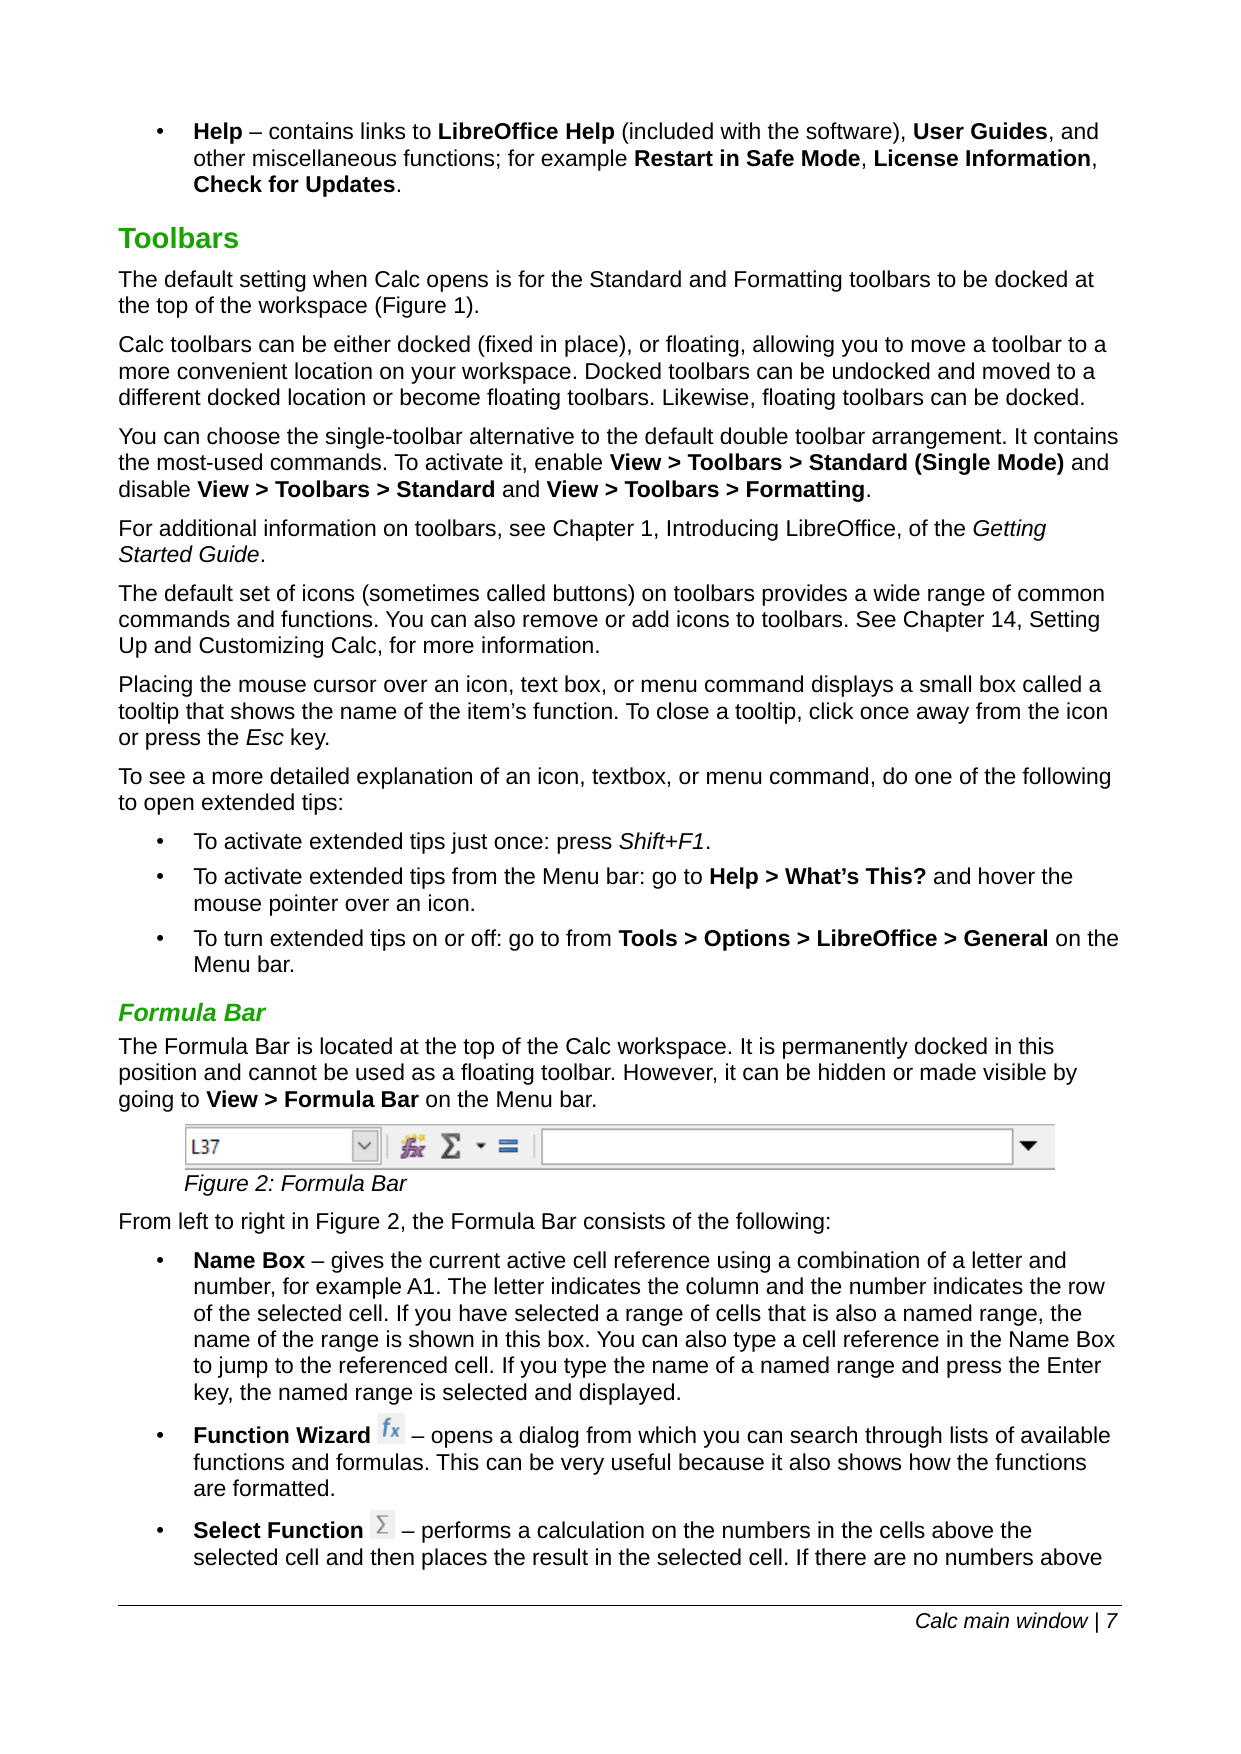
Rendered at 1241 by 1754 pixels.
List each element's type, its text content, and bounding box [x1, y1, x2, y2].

text The default setting when Calc opens is for the Standard and Formatting toolbars to be docked at the top of the workspace (Figure 1). [118, 266, 1122, 319]
text The Formula Bar is located at the top of the Calc workspace. It is permanently docked in this position and cannot be used as a floating toolbar. However, it can be hidden or made visible by going to View > Formula Bar on the Menu bar. [118, 1033, 1122, 1112]
text For additional information on toolbars, see Chapter 1, Introducing LibreOffice, of the Getting Started Guide. [118, 514, 1122, 567]
text The default set of icons (sometimes called buttons) on toolbars provides a wide range of common commands and functions. You can also remove or add icons to toolbars. See Chapter 14, Setting Up and Customizing Calc, for more information. [118, 580, 1122, 659]
list Select Function – performs a calculation on the numbers in the cells above the selected cell and then places the result in the selected cell. If there are no numbers above [156, 1510, 1122, 1570]
text From left to right in Figure 2, the Formula Bar consists of the following: [118, 1208, 1122, 1234]
picture [370, 1510, 396, 1539]
subtitle Formula Bar [118, 998, 1122, 1027]
text Placing the mouse cursor over an icon, text box, or menu command displays a small box called a tooltip that shows the name of the item’s function. To close a tooltip, click once away from the icon or press the Esc key. [118, 671, 1122, 750]
picture [185, 1124, 1055, 1170]
list To turn extended tips on or off: go to from Tools > Options > LibreOffice > General on the Menu bar. [156, 925, 1122, 977]
text Figure 2: Formula Bar [184, 1124, 1056, 1196]
list Help – contains links to LibreOffice Help (included with the software), User Guides, and other miscellaneous functions; for example Restart in Safe Mode, License Information, Check for Updates. [156, 118, 1122, 197]
picture [377, 1413, 405, 1444]
text You can choose the single-toolbar alternative to the default double toolbar arrangement. It contains the most-used commands. To activate it, enable View > Toolbars > Standard (Single Mode) and disable View > Toolbars > Standard and View > Toolbars > Formatting. [118, 423, 1122, 502]
list Function Wizard – opens a dialog from which you can search through lists of available functions and formulas. This can be very useful because it also shows how the functions are formatted. [156, 1414, 1122, 1501]
subtitle Toolbars [118, 221, 1122, 254]
list Name Box – gives the current active cell reference using a combination of a letter and number, for example A1. The letter indicates the column and the number indicates the row of the selected cell. If you have selected a range of cells that is also a named range, the name of the range is shown in this box. You can also type a cell reference in the Name Box to jump to the referenced cell. If you type the name of a named range and press the Enter key, the named range is selected and displayed. [156, 1247, 1122, 1405]
text To see a more detailed explanation of an icon, textbox, or menu command, do one of the following to open extended tips: [118, 763, 1122, 816]
list To activate extended tips from the Menu bar: go to Help > What’s This? and hover the mouse pointer over an icon. [156, 863, 1122, 916]
list To activate extended tips just once: press Shift+F1. [156, 828, 1122, 854]
text Calc toolbars can be either docked (fixed in place), or floating, allowing you to move a toolbar to a more convenient location on your workspace. Docked toolbars can be undocked and moved to a different docked location or become floating toolbars. Likewise, floating toolbars can be docked. [118, 331, 1122, 410]
